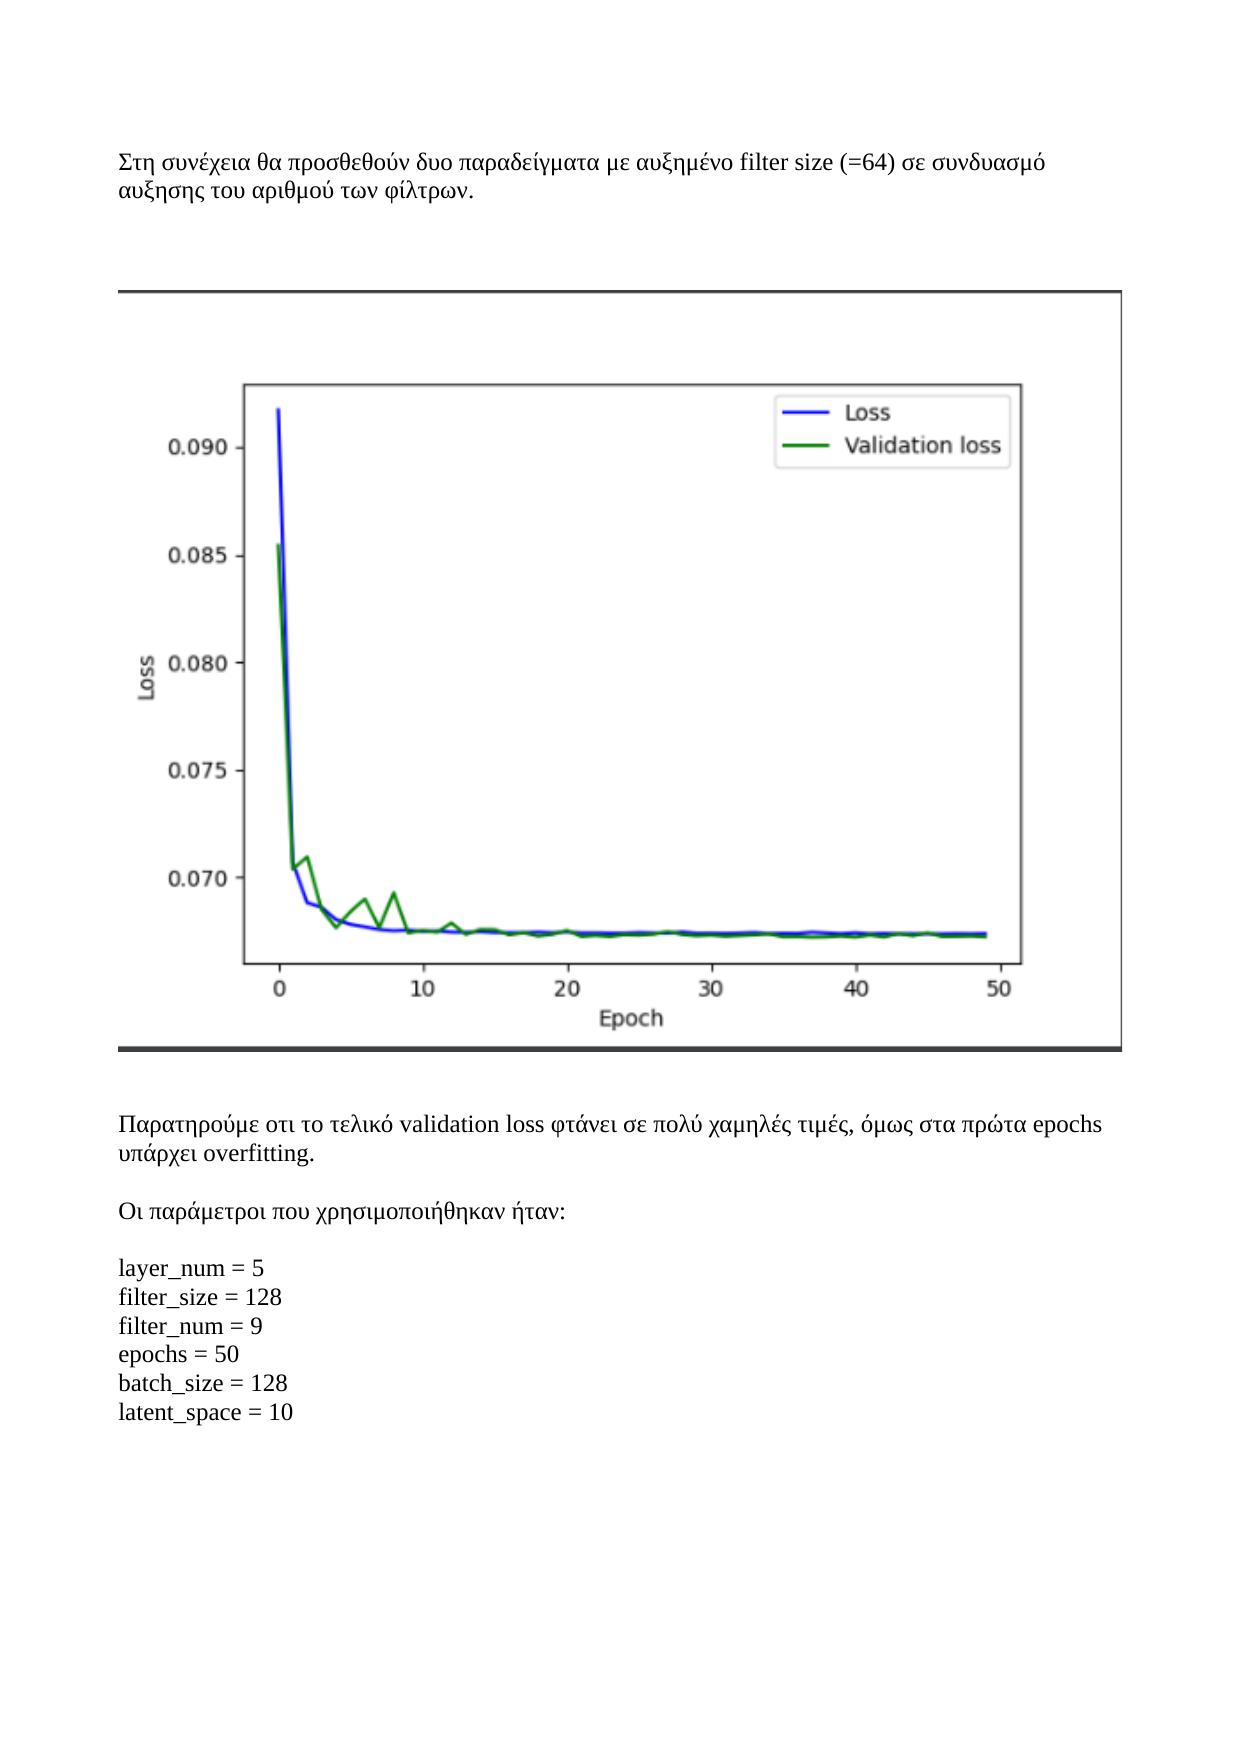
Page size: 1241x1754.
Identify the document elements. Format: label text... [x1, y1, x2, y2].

text filter_num = 9 [118, 1311, 1122, 1339]
text layer_num = 5 [118, 1253, 1122, 1282]
text filter_size = 128 [118, 1282, 1122, 1311]
text Οι παράμετροι που χρησιμοποιήθηκαν ήταν: [118, 1196, 1122, 1224]
text epochs = 50 [118, 1339, 1122, 1368]
picture [118, 290, 1123, 1052]
text Παρατηρούμε οτι το τελικό validation loss φτάνει σε πολύ χαμηλές τιμές, όμως στα πρώτα epochs υπάρχει overfitting. [118, 1109, 1122, 1167]
text Στη συνέχεια θα προσθεθούν δυο παραδείγματα με αυξημένο filter size (=64) σε συνδυασμό αυξησης του αριθμού των φίλτρων. [118, 147, 1122, 204]
text latent_space = 10 [118, 1397, 1122, 1426]
text batch_size = 128 [118, 1368, 1122, 1397]
